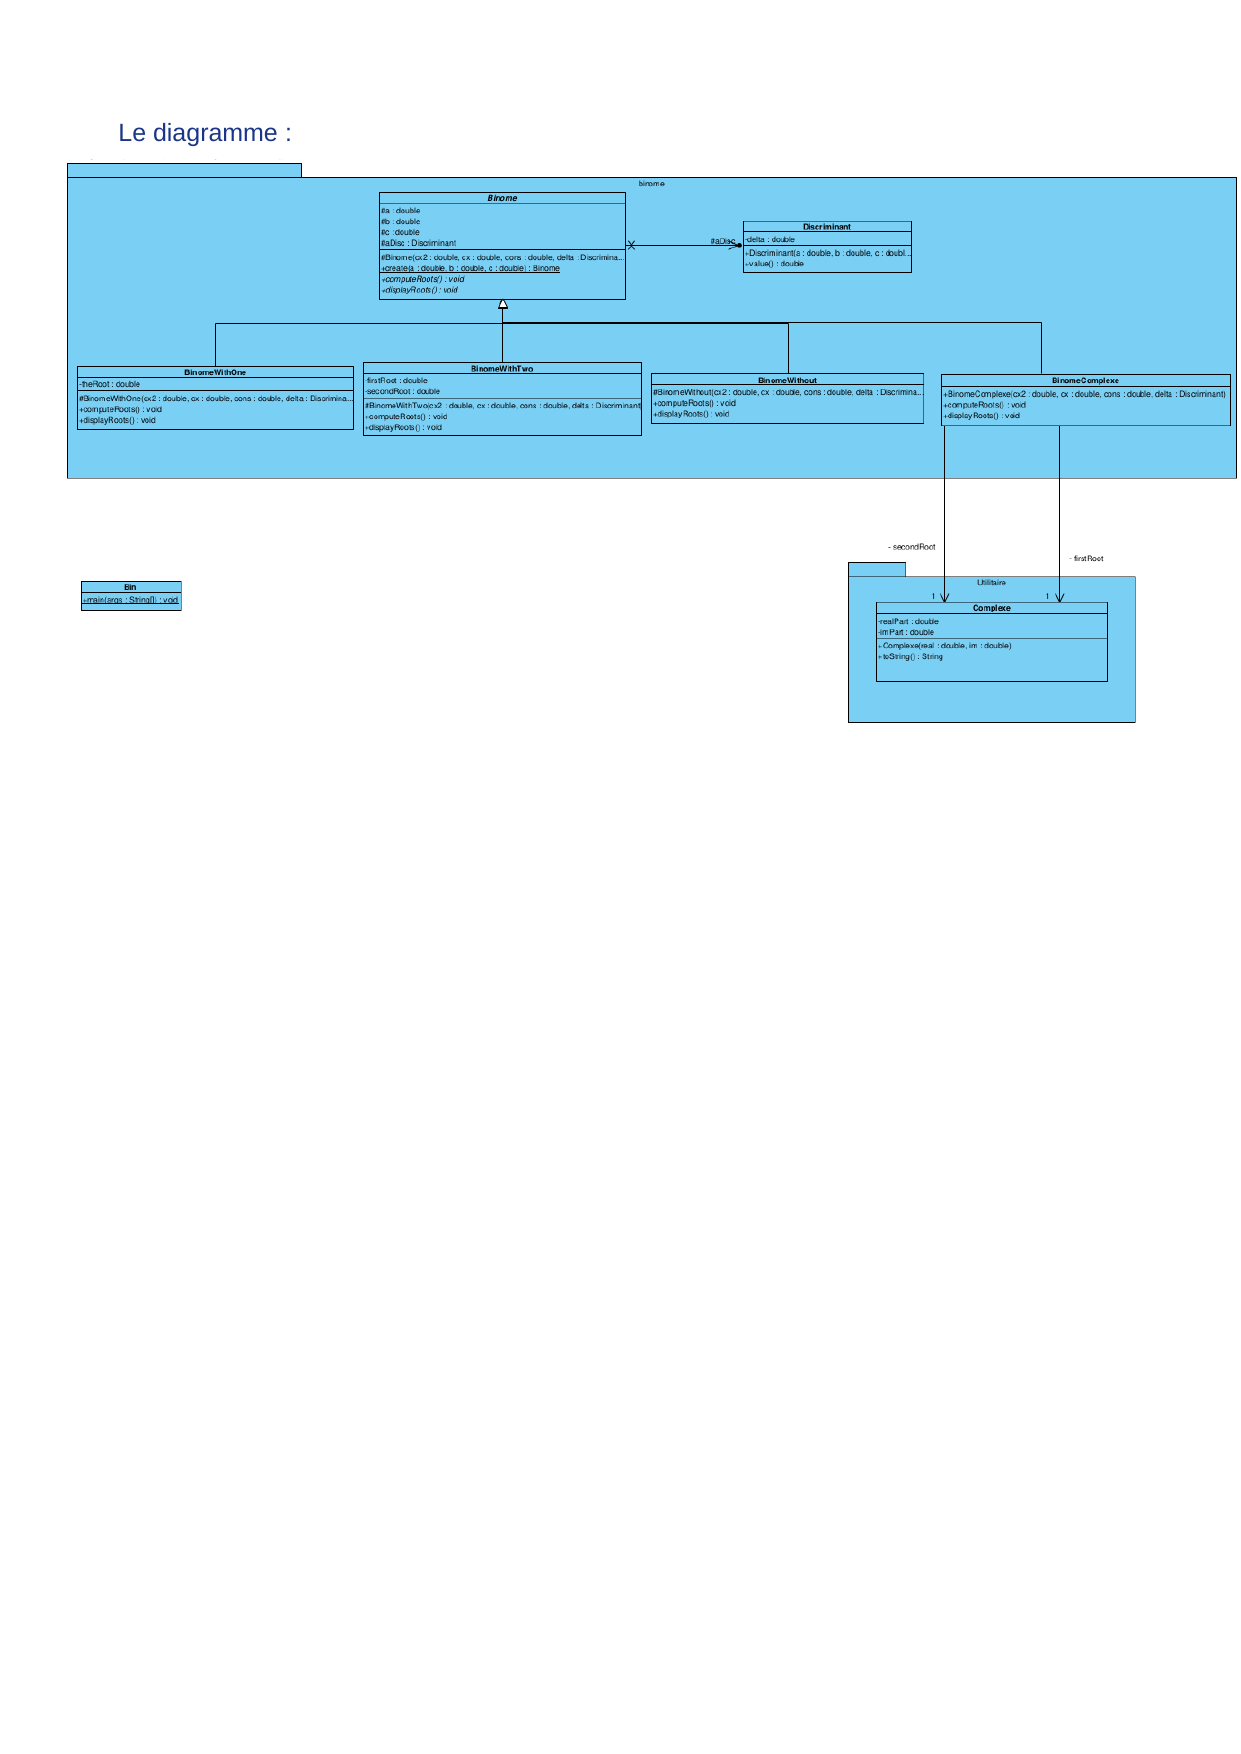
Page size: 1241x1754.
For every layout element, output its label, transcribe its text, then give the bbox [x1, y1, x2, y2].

text Le diagramme : [118, 118, 1122, 147]
picture [58, 159, 1240, 727]
